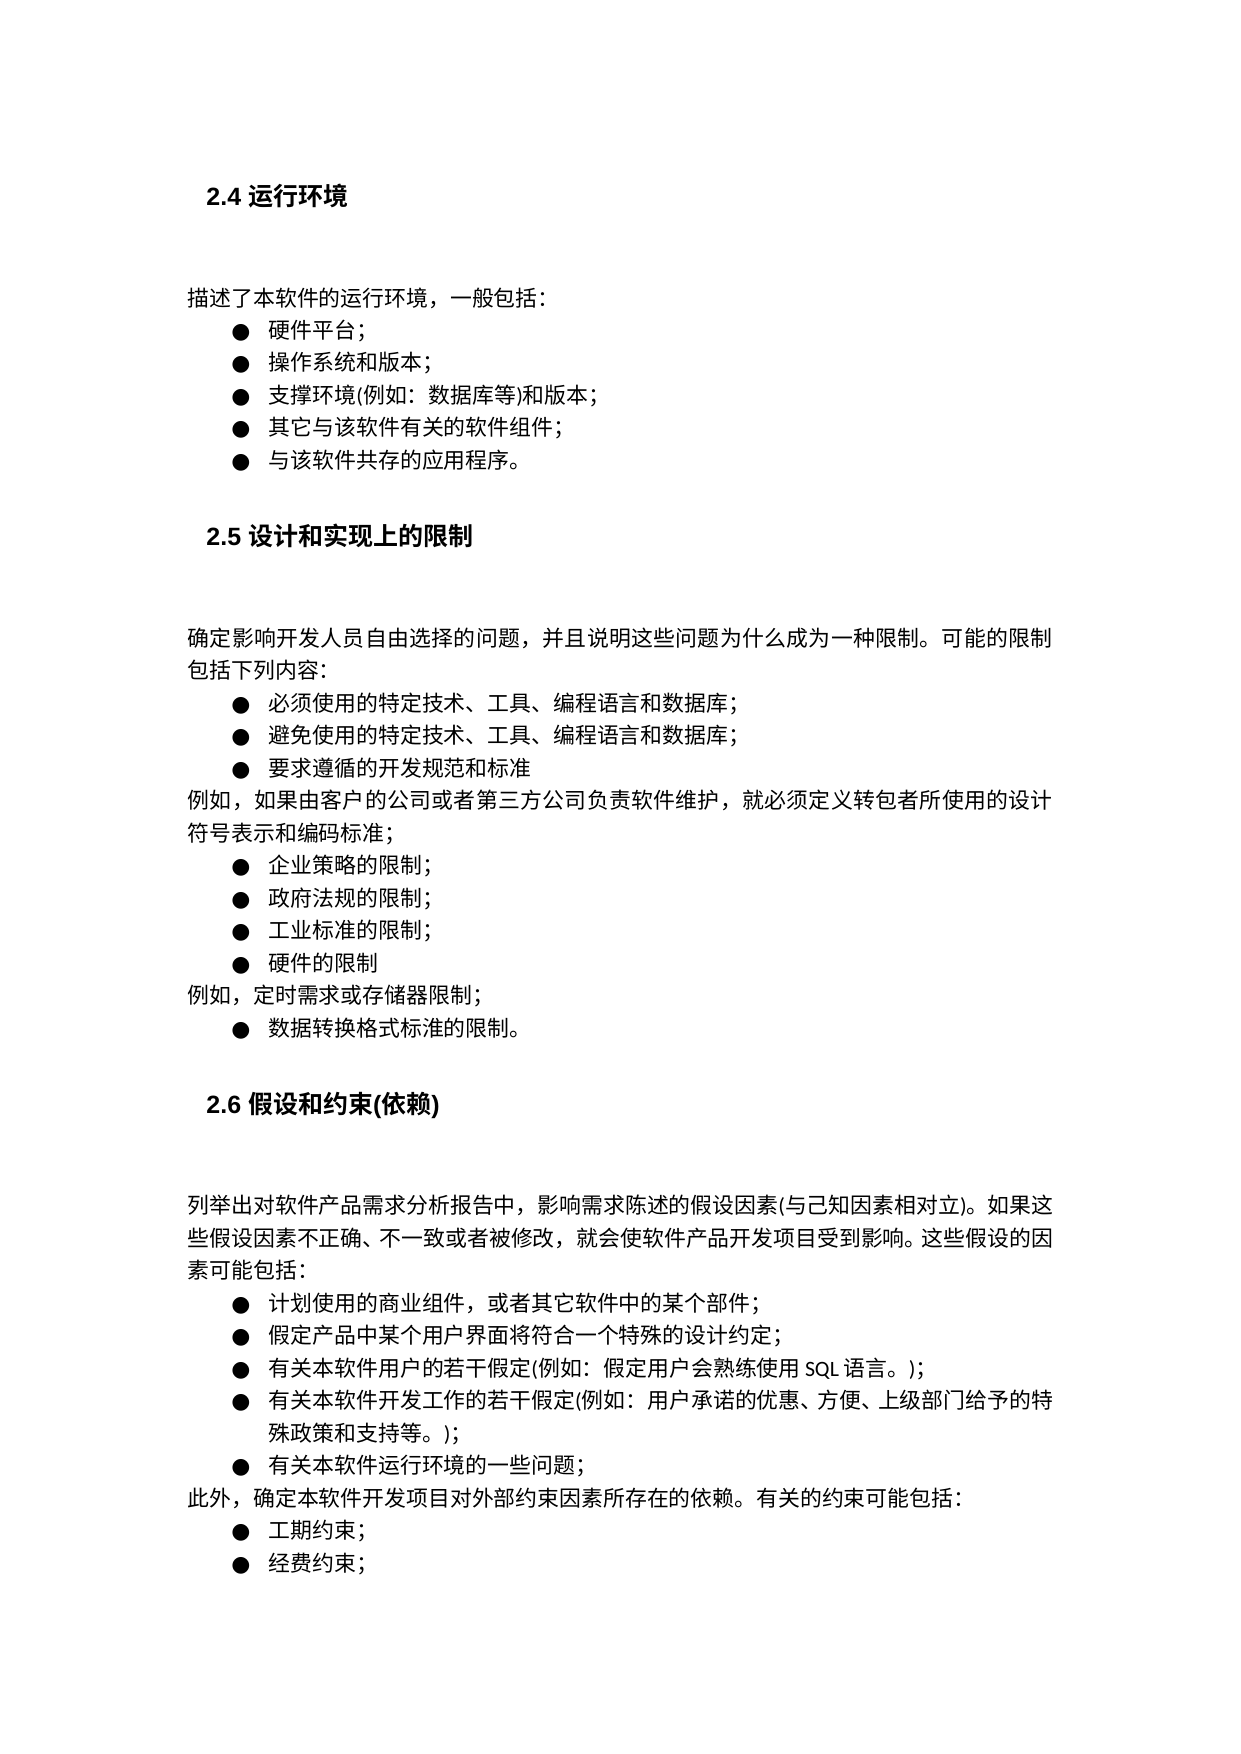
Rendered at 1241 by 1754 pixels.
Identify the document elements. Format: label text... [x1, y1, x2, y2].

list 其它与该软件有关的软件组件； [231, 410, 1053, 443]
text 列举出对软件产品需求分析报告中，影响需求陈述的假设因素(与己知因素相对立)。如果这些假设因素不正确、不一致或者被修改，就会使软件产品开发项目受到影响。这些假设的因素可能包括： [187, 1188, 1053, 1286]
list 有关本软件用户的若干假定(例如：假定用户会熟练使用SQL语言。)； [231, 1351, 1053, 1383]
text 例如，如果由客户的公司或者第三方公司负责软件维护，就必须定义转包者所使用的设计符号表示和编码标准； [187, 783, 1053, 848]
subtitle 假设和约束(依赖) [206, 1070, 1053, 1135]
text 例如，定时需求或存储器限制； [187, 978, 1053, 1010]
text 确定影响开发人员自由选择的问题，并且说明这些问题为什么成为一种限制。可能的限制包括下列内容： [187, 620, 1053, 685]
list 硬件的限制 [231, 945, 1053, 978]
list 政府法规的限制； [231, 880, 1053, 913]
list 经费约束； [231, 1546, 1053, 1578]
list 工业标准的限制； [231, 913, 1053, 945]
subtitle 设计和实现上的限制 [206, 502, 1053, 567]
list 企业策略的限制； [231, 848, 1053, 880]
list 要求遵循的开发规范和标准 [231, 750, 1053, 783]
subtitle 运行环境 [206, 162, 1053, 227]
list 避免使用的特定技术、工具、编程语言和数据库； [231, 718, 1053, 750]
list 硬件平台； [231, 313, 1053, 345]
list 与该软件共存的应用程序。 [231, 443, 1053, 475]
list 支撑环境(例如：数据库等)和版本； [231, 378, 1053, 410]
list 假定产品中某个用户界面将符合一个特殊的设计约定； [231, 1318, 1053, 1351]
list 操作系统和版本； [231, 345, 1053, 378]
list 必须使用的特定技术、工具、编程语言和数据库； [231, 685, 1053, 718]
text 此外，确定本软件开发项目对外部约束因素所存在的依赖。有关的约束可能包括： [187, 1481, 1053, 1513]
list 计划使用的商业组件，或者其它软件中的某个部件； [231, 1286, 1053, 1318]
text 描述了本软件的运行环境，一般包括： [187, 280, 1053, 313]
list 有关本软件运行环境的一些问题； [231, 1448, 1053, 1481]
list 工期约束； [231, 1513, 1053, 1546]
list 数据转换格式标淮的限制。 [231, 1010, 1053, 1043]
list 有关本软件开发工作的若干假定(例如：用户承诺的优惠、方便、上级部门给予的特殊政策和支持等。)； [231, 1383, 1053, 1448]
